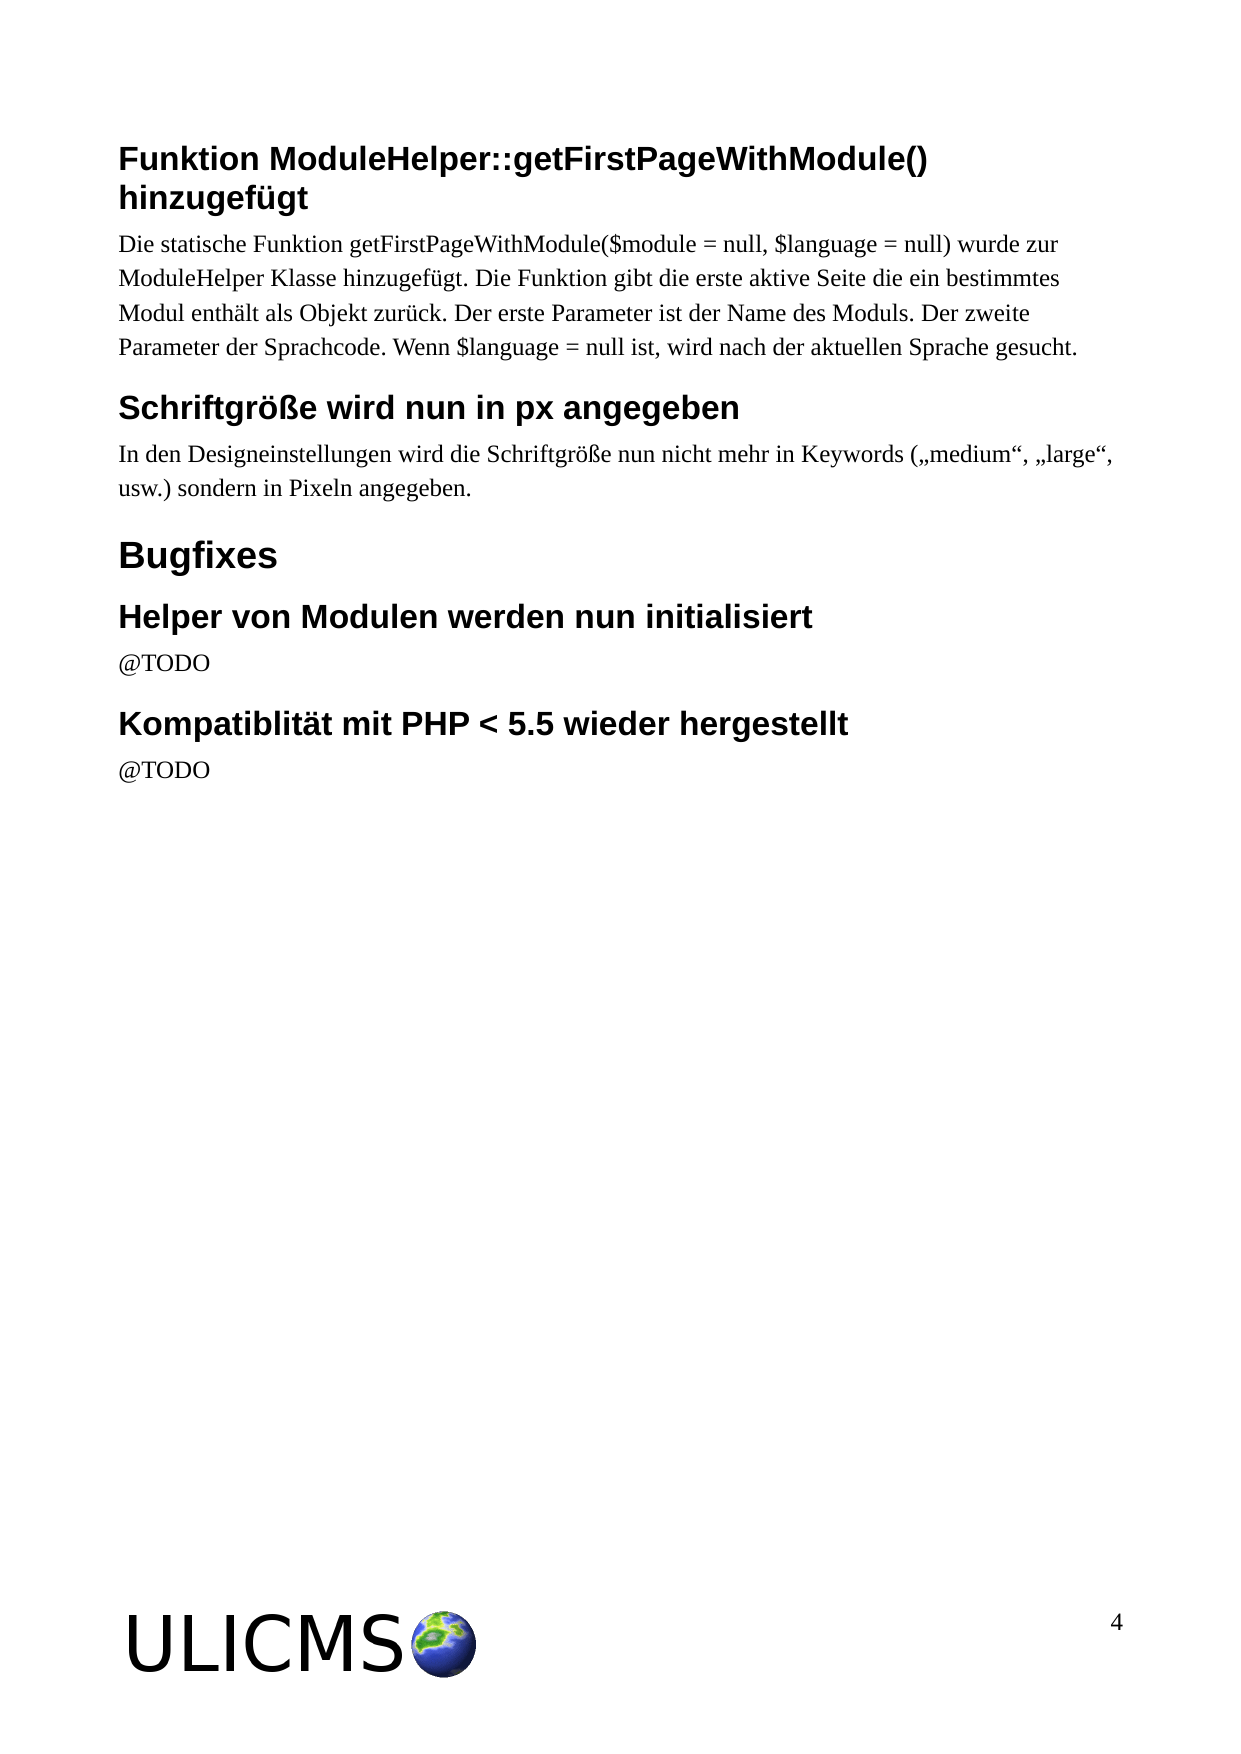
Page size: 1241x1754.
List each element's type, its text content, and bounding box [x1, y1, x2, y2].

subtitle Funktion ModuleHelper::getFirstPageWithModule() hinzugefügt [118, 139, 1123, 216]
subtitle Schriftgröße wird nun in px angegeben [118, 387, 1123, 426]
subtitle Helper von Modulen werden nun initialisiert [118, 597, 1123, 636]
subtitle Bugfixes [118, 533, 1123, 576]
text @TODO [118, 648, 1123, 677]
text In den Designeinstellungen wird die Schriftgröße nun nicht mehr in Keywords („medium“, „large“, usw.) sondern in Pixeln angegeben. [118, 439, 1123, 502]
subtitle Kompatiblität mit PHP < 5.5 wieder hergestellt [118, 703, 1123, 742]
text @TODO [118, 755, 1123, 783]
text Die statische Funktion getFirstPageWithModule($module = null, $language = null) wurde zur ModuleHelper Klasse hinzugefügt. Die Funktion gibt die erste aktive Seite die ein bestimmtes Modul enthält als Objekt zurück. Der erste Parameter ist der Name des Moduls. Der zweite Parameter der Sprachcode. Wenn $language = null ist, wird nach der aktuellen Sprache gesucht. [118, 229, 1123, 361]
picture [118, 1607, 479, 1681]
